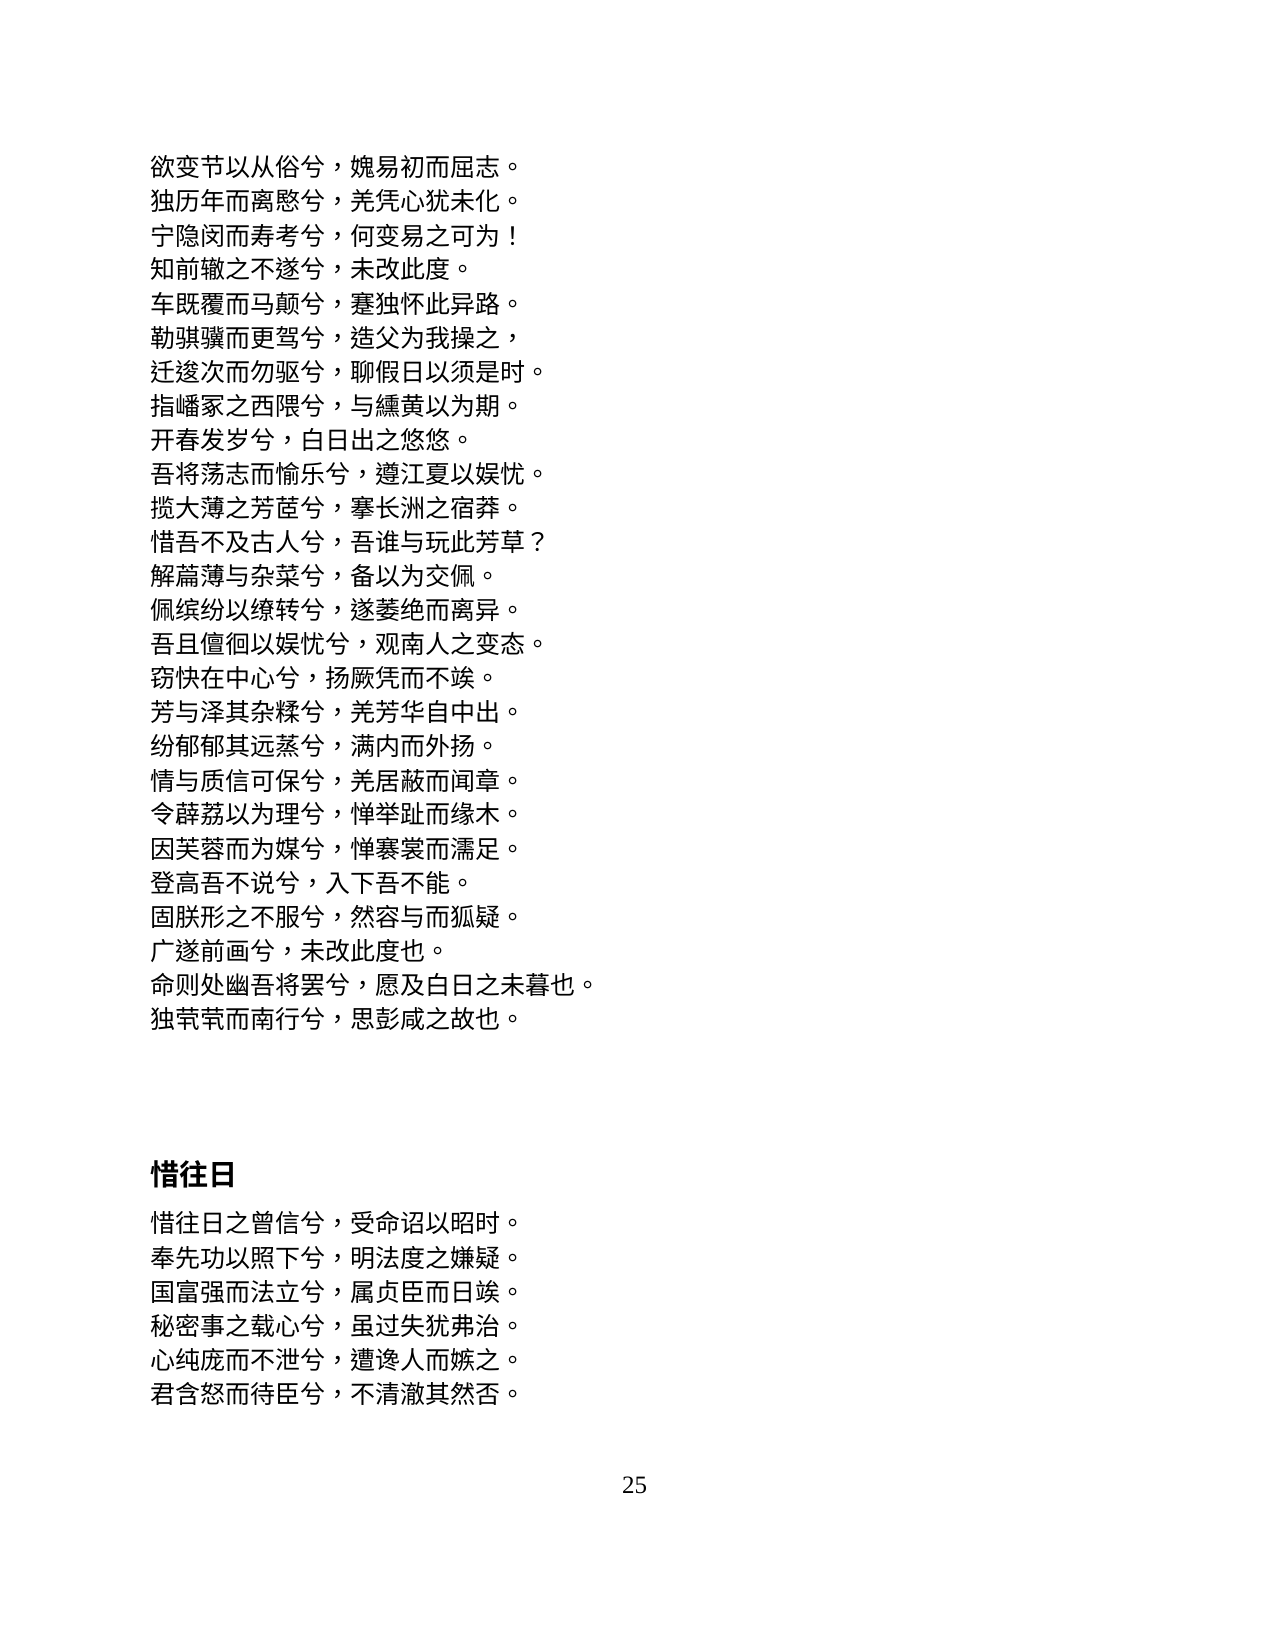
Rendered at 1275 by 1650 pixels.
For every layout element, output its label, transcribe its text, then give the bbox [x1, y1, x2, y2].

text 惜往日之曾信兮，受命诏以昭时。 奉先功以照下兮，明法度之嫌疑。 国富强而法立兮，属贞臣而日竢。 秘密事之载心兮，虽过失犹弗治。 心纯庞而不泄兮，遭谗人而嫉之。 君含怒而待臣兮，不清澈其然否。 [150, 1206, 1125, 1411]
subtitle 惜往日 [150, 1154, 1125, 1194]
text 欲变节以从俗兮，媿易初而屈志。 独历年而离愍兮，羌凭心犹未化。 宁隐闵而寿考兮，何变易之可为！ 知前辙之不遂兮，未改此度。 车既覆而马颠兮，蹇独怀此异路。 勒骐骥而更驾兮，造父为我操之， 迁逡次而勿驱兮，聊假日以须是时。 指嶓冢之西隈兮，与纁黄以为期。 开春发岁兮，白日出之悠悠。 吾将荡志而愉乐兮，遵江夏以娱忧。 揽大薄之芳茝兮，搴长洲之宿莽。 惜吾不及古人兮，吾谁与玩此芳草？ 解萹薄与杂菜兮，备以为交佩。 佩缤纷以缭转兮，遂萎绝而离异。 吾且儃徊以娱忧兮，观南人之变态。 窃快在中心兮，扬厥凭而不竢。 芳与泽其杂糅兮，羌芳华自中出。 纷郁郁其远蒸兮，满内而外扬。 情与质信可保兮，羌居蔽而闻章。 令薜荔以为理兮，惮举趾而缘木。 因芙蓉而为媒兮，惮褰裳而濡足。 登高吾不说兮，入下吾不能。 固朕形之不服兮，然容与而狐疑。 广遂前画兮，未改此度也。 命则处幽吾将罢兮，愿及白日之未暮也。 独茕茕而南行兮，思彭咸之故也。 [150, 150, 1125, 1036]
